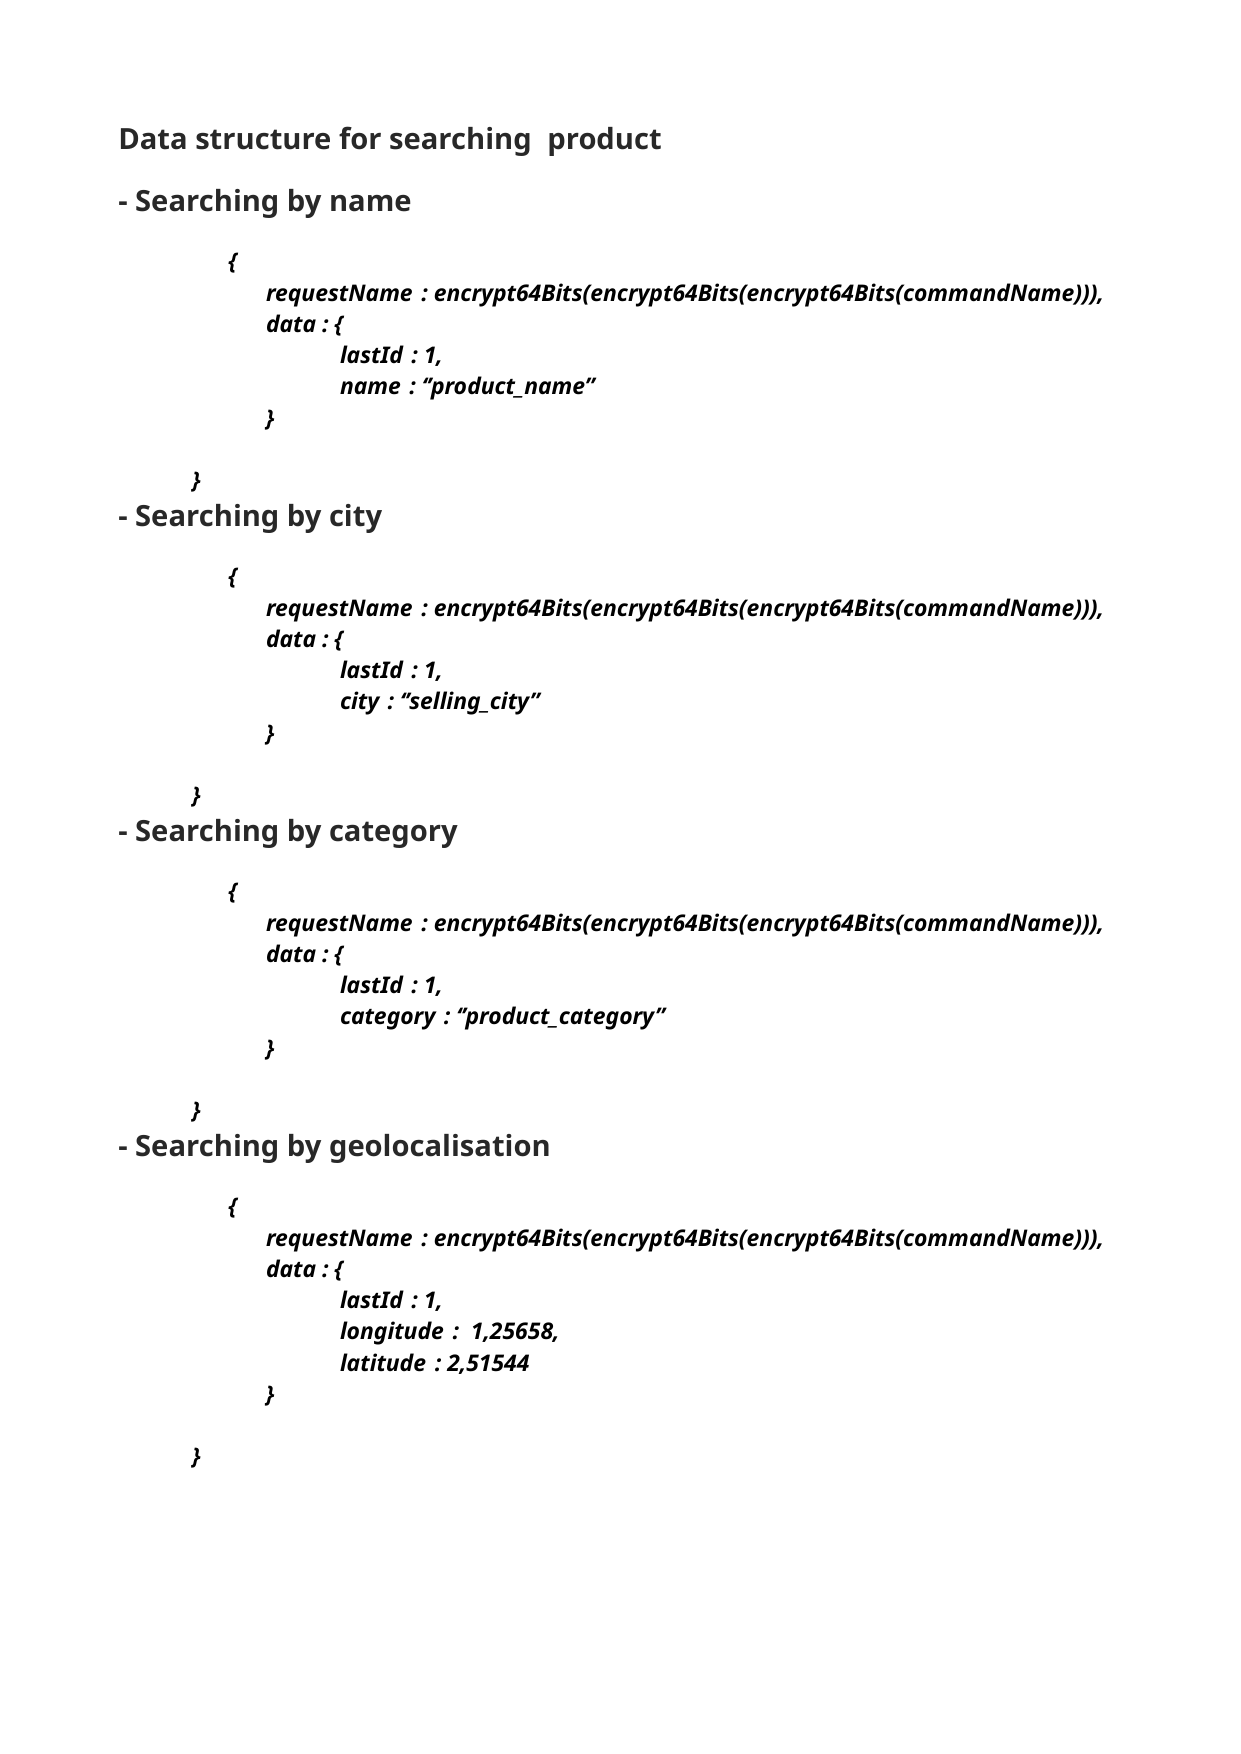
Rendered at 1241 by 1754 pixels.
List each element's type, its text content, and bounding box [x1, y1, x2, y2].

text } [118, 464, 1122, 495]
text } [118, 1032, 1122, 1063]
text - Searching by city [118, 495, 1122, 535]
text requestName : encrypt64Bits(encrypt64Bits(encrypt64Bits(commandName))), [118, 907, 1122, 938]
text { [118, 872, 1122, 907]
text } [118, 779, 1122, 810]
text - Searching by category [118, 810, 1122, 850]
text requestName : encrypt64Bits(encrypt64Bits(encrypt64Bits(commandName))), [118, 277, 1122, 308]
text lastId : 1, [118, 969, 1122, 1000]
text { [118, 557, 1122, 592]
text - Searching by name [118, 180, 1122, 220]
text - Searching by geolocalisation [118, 1125, 1122, 1165]
text } [118, 402, 1122, 433]
text data : { [118, 623, 1122, 654]
text longitude : 1,25658, [118, 1315, 1122, 1347]
text lastId : 1, [118, 654, 1122, 685]
text name : ‘’product_name’’ [118, 370, 1122, 402]
text } [118, 1094, 1122, 1125]
text lastId : 1, [118, 339, 1122, 370]
text data : { [118, 1253, 1122, 1284]
text latitude : 2,51544 [118, 1347, 1122, 1378]
text } [118, 717, 1122, 748]
text lastId : 1, [118, 1284, 1122, 1315]
text { [118, 242, 1122, 277]
text { [118, 1187, 1122, 1222]
text city : ‘’selling_city’’ [118, 685, 1122, 717]
text requestName : encrypt64Bits(encrypt64Bits(encrypt64Bits(commandName))), [118, 592, 1122, 623]
text } [118, 1440, 1122, 1472]
text Data structure for searching product [118, 118, 1122, 158]
text requestName : encrypt64Bits(encrypt64Bits(encrypt64Bits(commandName))), [118, 1222, 1122, 1253]
text } [118, 1378, 1122, 1409]
text data : { [118, 938, 1122, 969]
text category : ‘’product_category’’ [118, 1000, 1122, 1032]
text data : { [118, 308, 1122, 339]
